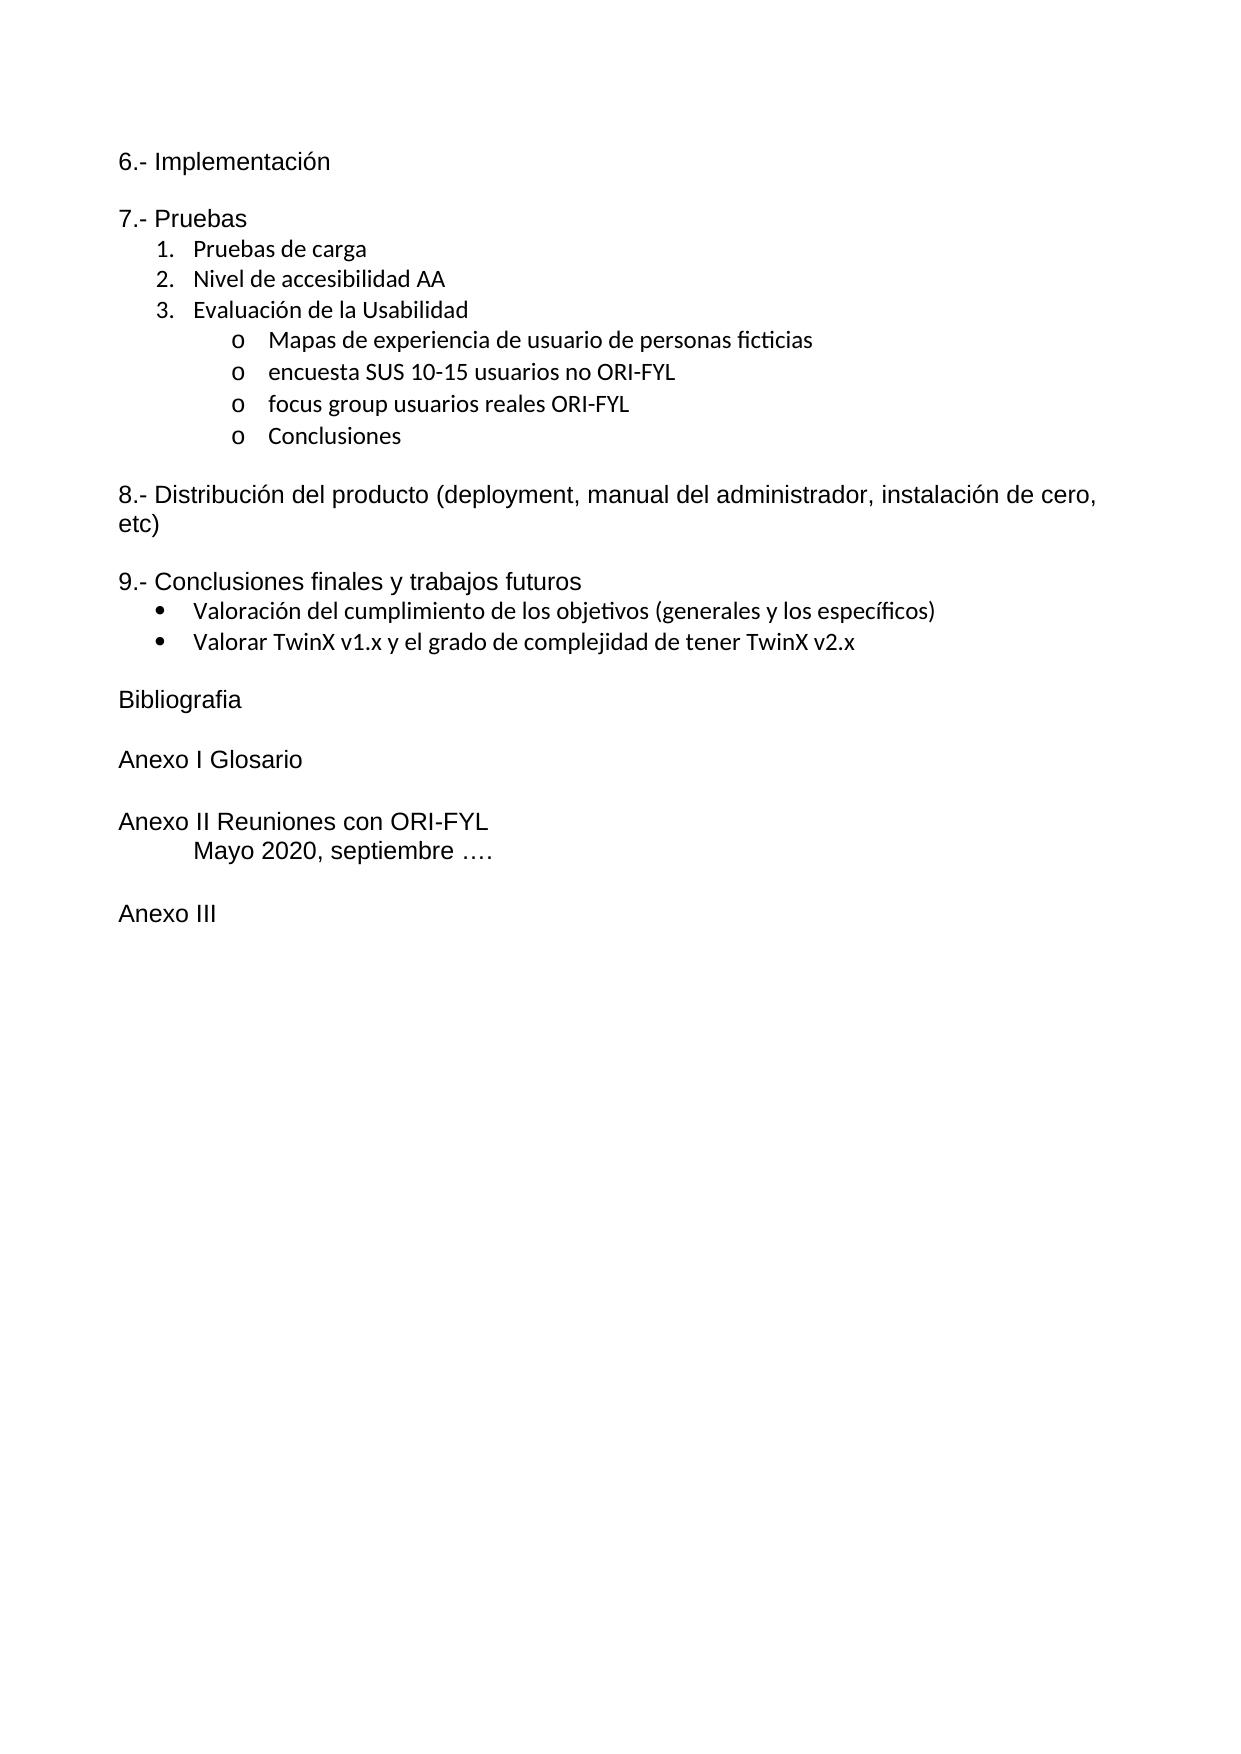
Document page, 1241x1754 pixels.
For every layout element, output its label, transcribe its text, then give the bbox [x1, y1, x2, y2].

text Anexo III [118, 899, 1122, 928]
text Mayo 2020, septiembre …. [118, 836, 1122, 865]
list encuesta SUS 10-15 usuarios no ORI-FYL [231, 356, 1122, 388]
text 9.- Conclusiones finales y trabajos futuros [118, 567, 1122, 596]
text 7.- Pruebas [118, 204, 1122, 233]
list Nivel de accesibilidad AA [156, 264, 1122, 294]
list Mapas de experiencia de usuario de personas ficticias [231, 325, 1122, 356]
list Conclusiones [231, 420, 1122, 452]
text Anexo I Glosario [118, 744, 1122, 773]
text Anexo II Reuniones con ORI-FYL [118, 807, 1122, 836]
list focus group usuarios reales ORI-FYL [231, 388, 1122, 420]
list Evaluación de la Usabilidad [156, 294, 1122, 325]
text 6.- Implementación [118, 147, 1122, 176]
list Pruebas de carga [156, 233, 1122, 264]
list Valorar TwinX v1.x y el grado de complejidad de tener TwinX v2.x [156, 626, 1122, 657]
text Bibliografia [118, 685, 1122, 714]
text 8.- Distribución del producto (deployment, manual del administrador, instalación de cero, etc) [118, 481, 1122, 538]
list Valoración del cumplimiento de los objetivos (generales y los específicos) [156, 596, 1122, 626]
